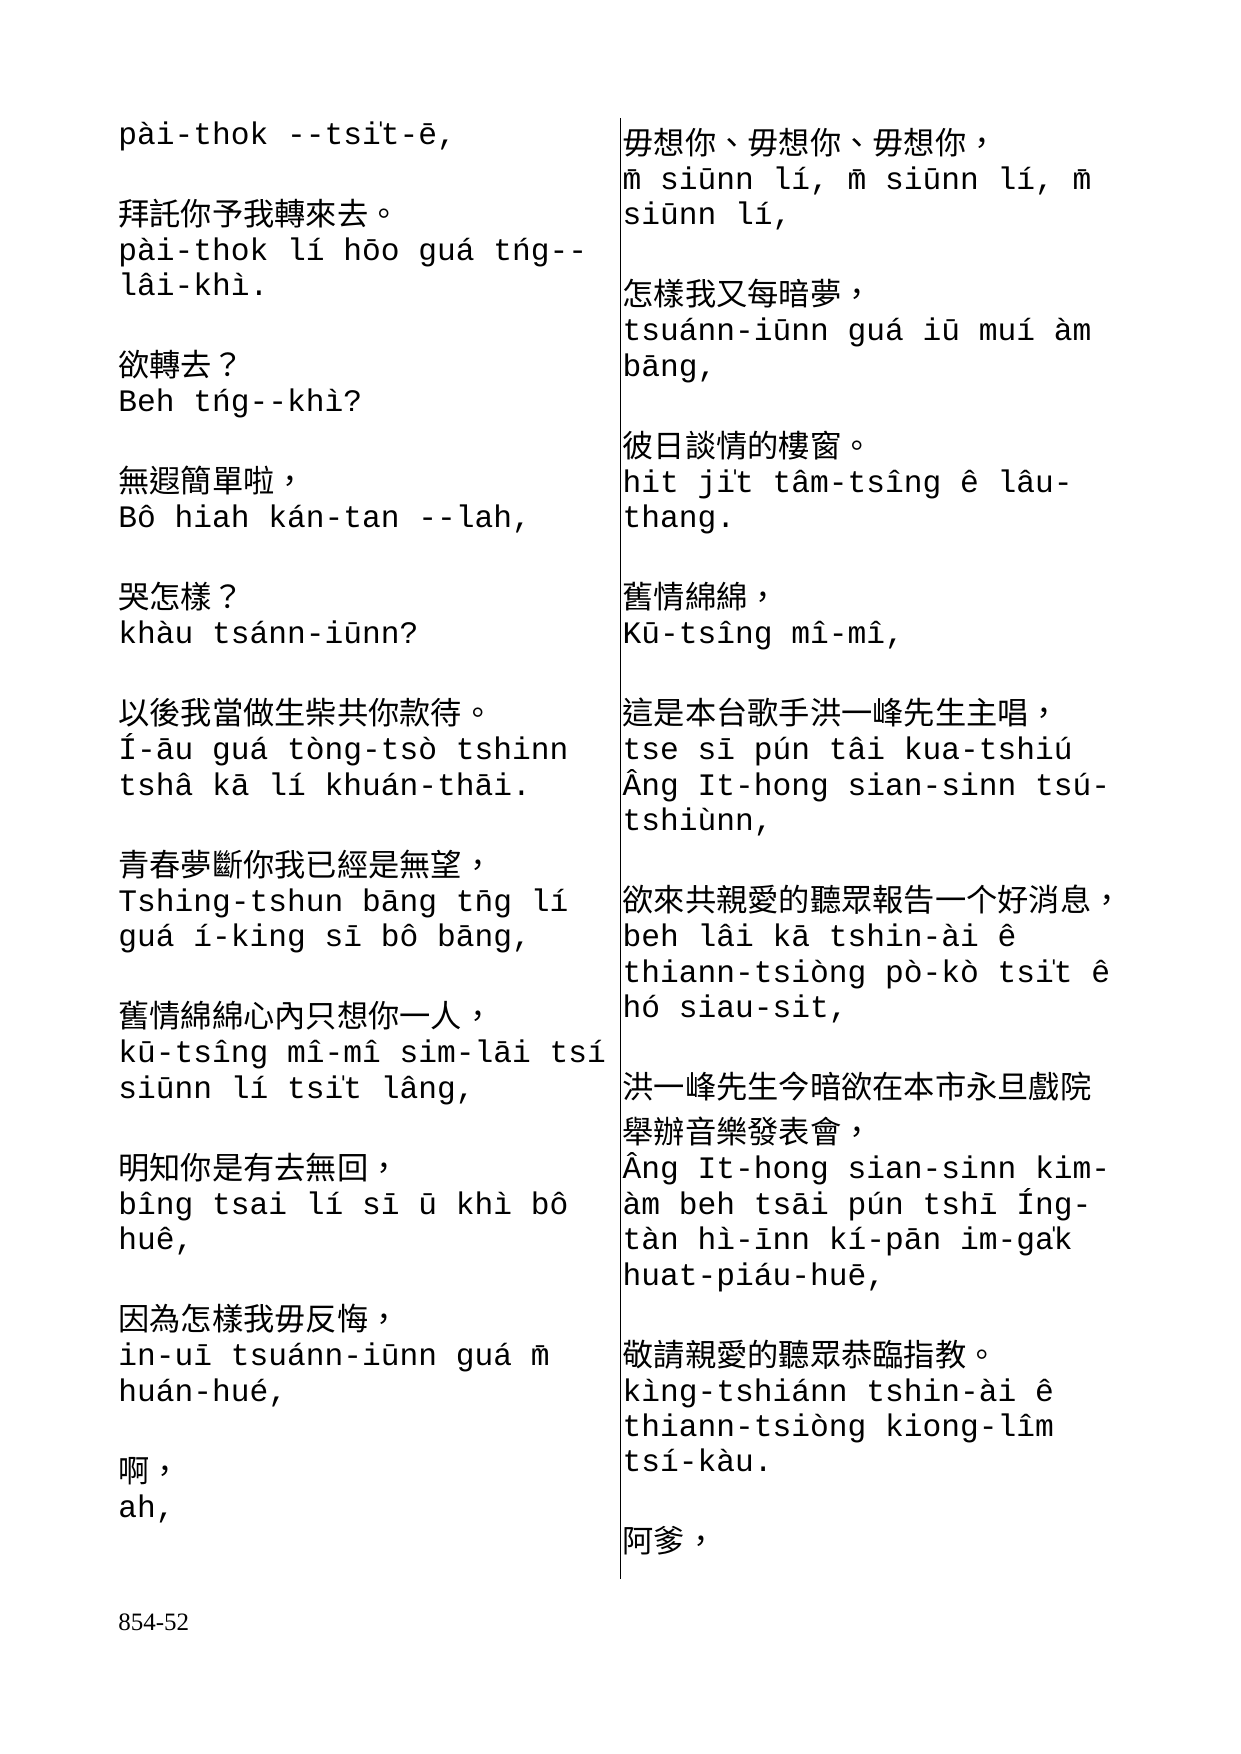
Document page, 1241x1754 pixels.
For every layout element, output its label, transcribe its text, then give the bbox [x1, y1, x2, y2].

text hit ji̍t tâm-tsîng ê lâu-thang. [622, 466, 1122, 537]
text 舊情綿綿， [622, 572, 1122, 618]
text 因為怎樣我毋反悔， [118, 1294, 618, 1339]
text Âng It-hong sian-sinn kim-àm beh tsāi pún tshī Íng-tàn hì-īnn kí-pān im-ga̍k huat-piáu-huē, [622, 1153, 1122, 1294]
text Beh tńg--khì? [118, 386, 618, 421]
text 毋想你、毋想你、毋想你， [622, 118, 1122, 163]
text kìng-tshiánn tshin-ài ê thiann-tsiòng kiong-lîm tsí-kàu. [622, 1375, 1122, 1481]
text in-uī tsuánn-iūnn guá m̄ huán-hué, [118, 1339, 618, 1410]
text beh lâi kā tshin-ài ê thiann-tsiòng pò-kò tsi̍t ê hó siau-sit, [622, 921, 1122, 1027]
text 以後我當做生柴共你款待。 [118, 688, 618, 734]
text ah, [118, 1491, 618, 1526]
text tsuánn-iūnn guá iū muí àm bāng, [622, 315, 1122, 386]
text kū-tsîng mî-mî sim-lāi tsí siūnn lí tsi̍t lâng, [118, 1037, 618, 1107]
text khàu tsánn-iūnn? [118, 618, 618, 653]
text 青春夢斷你我已經是無望， [118, 840, 618, 885]
text 啊， [118, 1446, 618, 1491]
text pài-thok --tsi̍t-ē, [118, 118, 618, 153]
text 欲轉去？ [118, 340, 618, 386]
text Í-āu guá tòng-tsò tshinn tshâ kā lí khuán-thāi. [118, 734, 618, 804]
text 怎樣我又每暗夢， [622, 269, 1122, 315]
text 哭怎樣？ [118, 572, 618, 618]
text 敬請親愛的聽眾恭臨指教。 [622, 1330, 1122, 1375]
text bîng tsai lí sī ū khì bô huê, [118, 1188, 618, 1259]
text Bô hiah kán-tan --lah, [118, 502, 618, 537]
text 洪一峰先生今暗欲在本市永旦戲院舉辦音樂發表會， [622, 1062, 1122, 1153]
text 明知你是有去無回， [118, 1143, 618, 1188]
text 欲來共親愛的聽眾報告一个好消息， [622, 875, 1122, 921]
text 彼日談情的樓窗。 [622, 421, 1122, 466]
text 舊情綿綿心內只想你一人， [118, 991, 618, 1037]
text 這是本台歌手洪一峰先生主唱， [622, 688, 1122, 734]
text tse sī pún tâi kua-tshiú Âng It-hong sian-sinn tsú-tshiùnn, [622, 734, 1122, 840]
text 阿爹， [622, 1517, 1122, 1562]
text pài-thok lí hōo guá tńg--lâi-khì. [118, 234, 618, 305]
text m̄ siūnn lí, m̄ siūnn lí, m̄ siūnn lí, [622, 163, 1122, 234]
text 拜託你予我轉來去。 [118, 189, 618, 234]
text 無遐簡單啦， [118, 456, 618, 502]
text Kū-tsîng mî-mî, [622, 618, 1122, 653]
text Tshing-tshun bāng tn̄g lí guá í-king sī bô bāng, [118, 885, 618, 956]
